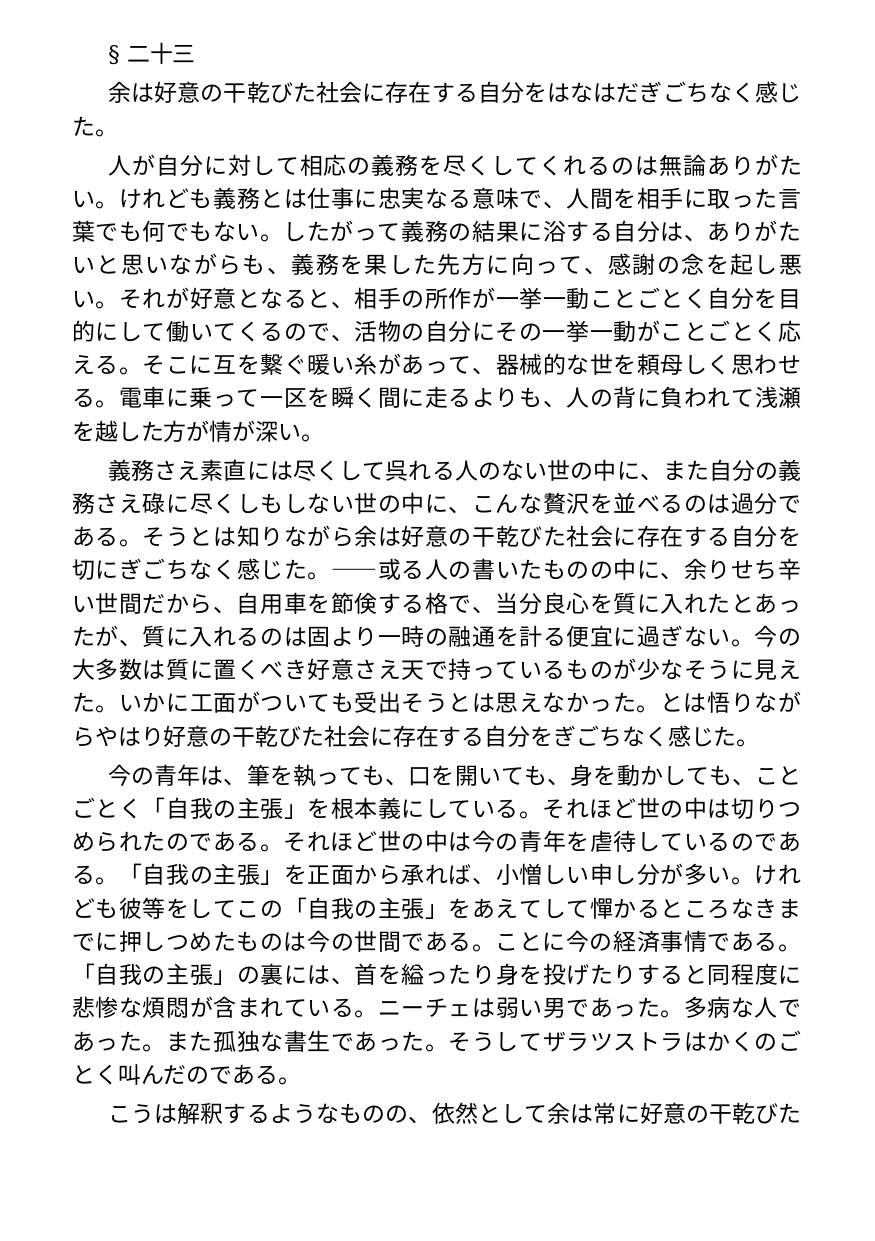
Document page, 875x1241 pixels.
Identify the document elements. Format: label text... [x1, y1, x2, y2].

text 人が自分に対して相応の義務を尽くしてくれるのは無論ありがたい。けれども義務とは仕事に忠実なる意味で、人間を相手に取った言葉でも何でもない。したがって義務の結果に浴する自分は、ありがたいと思いながらも、義務を果した先方に向って、感謝の念を起し悪い。それが好意となると、相手の所作が一挙一動ことごとく自分を目的にして働いてくるので、活物の自分にその一挙一動がことごとく応える。そこに互を繋ぐ暖い糸があって、器械的な世を頼母しく思わせる。電車に乗って一区を瞬く間に走るよりも、人の背に負われて浅瀬を越した方が情が深い。 [72, 148, 802, 447]
text 今の青年は、筆を執っても、口を開いても、身を動かしても、ことごとく「自我の主張」を根本義にしている。それほど世の中は切りつめられたのである。それほど世の中は今の青年を虐待しているのである。「自我の主張」を正面から承れば、小憎しい申し分が多い。けれども彼等をしてこの「自我の主張」をあえてして憚かるところなきまでに押しつめたものは今の世間である。ことに今の経済事情である。「自我の主張」の裏には、首を縊ったり身を投げたりすると同程度に悲惨な煩悶が含まれている。ニーチェは弱い男であった。多病な人であった。また孤独な書生であった。そうしてザラツストラはかくのごとく叫んだのである。 [72, 758, 802, 1090]
text 義務さえ素直には尽くして呉れる人のない世の中に、また自分の義務さえ碌に尽くしもしない世の中に、こんな贅沢を並べるのは過分である。そうとは知りながら余は好意の干乾びた社会に存在する自分を切にぎごちなく感じた。――或る人の書いたものの中に、余りせち辛い世間だから、自用車を節倹する格で、当分良心を質に入れたとあったが、質に入れるのは固より一時の融通を計る便宜に過ぎない。今の大多数は質に置くべき好意さえ天で持っているものが少なそうに見えた。いかに工面がついても受出そうとは思えなかった。とは悟りながらやはり好意の干乾びた社会に存在する自分をぎごちなく感じた。 [72, 453, 802, 752]
text 余は好意の干乾びた社会に存在する自分をはなはだぎごちなく感じた。 [72, 75, 802, 142]
text § 二十三 [72, 36, 802, 69]
text こうは解釈するようなものの、依然として余は常に好意の干乾びた [72, 1096, 802, 1129]
